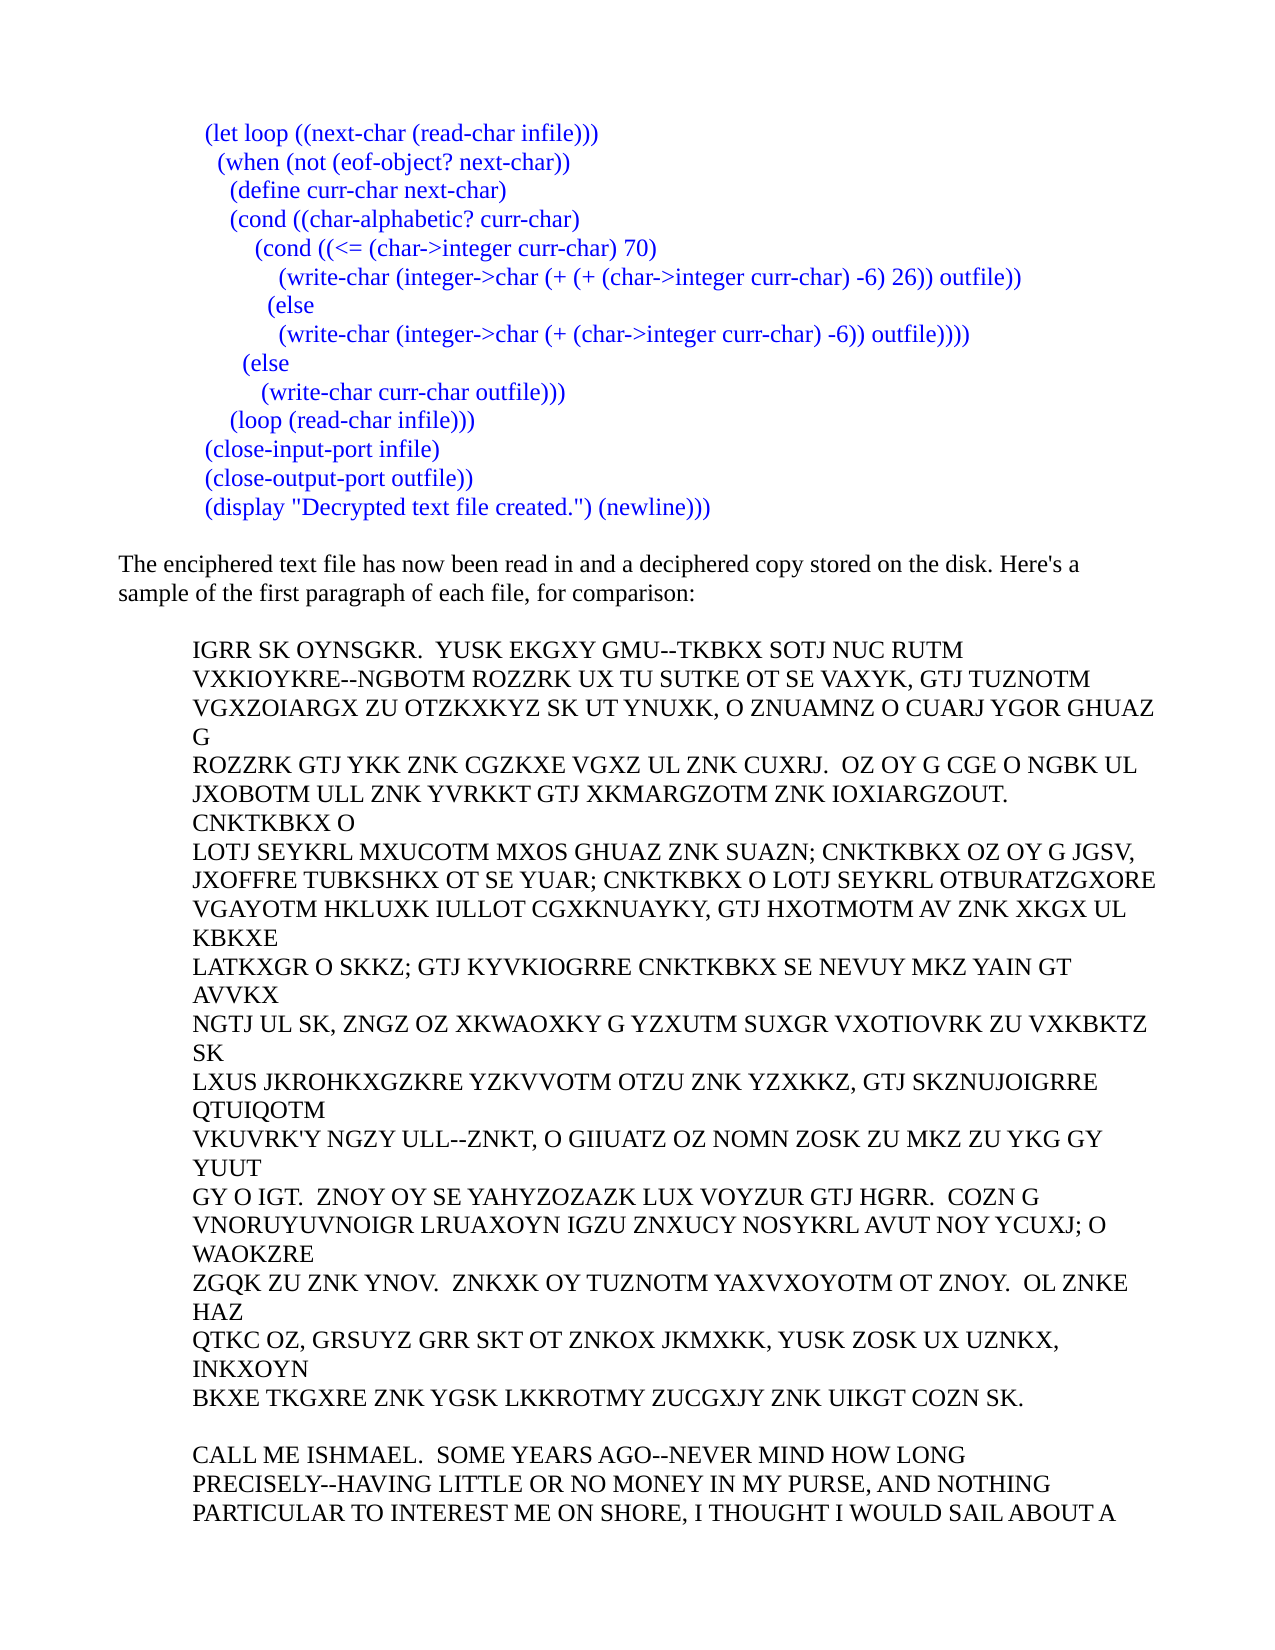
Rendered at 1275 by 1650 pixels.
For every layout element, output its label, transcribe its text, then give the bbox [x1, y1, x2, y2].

text VGAYOTM HKLUXK IULLOT CGXKNUAYKY, GTJ HXOTMOTM AV ZNK XKGX UL KBKXE [192, 894, 1157, 952]
text (when (not (eof-object? next-char)) [118, 147, 1157, 176]
text (cond ((char-alphabetic? curr-char) [118, 204, 1157, 233]
text QTKC OZ, GRSUYZ GRR SKT OT ZNKOX JKMXKK, YUSK ZOSK UX UZNKX, INKXOYN [192, 1326, 1157, 1383]
text LXUS JKROHKXGZKRE YZKVVOTM OTZU ZNK YZXKKZ, GTJ SKZNUJOIGRRE QTUIQOTM [192, 1067, 1157, 1124]
text BKXE TKGXRE ZNK YGSK LKKROTMY ZUCGXJY ZNK UIKGT COZN SK. [192, 1383, 1157, 1412]
text LATKXGR O SKKZ; GTJ KYVKIOGRRE CNKTKBKX SE NEVUY MKZ YAIN GT AVVKX [192, 952, 1157, 1009]
text IGRR SK OYNSGKR. YUSK EKGXY GMU--TKBKX SOTJ NUC RUTM [192, 636, 1157, 664]
text (close-output-port outfile)) [118, 463, 1157, 492]
text (else [118, 291, 1157, 319]
text ROZZRK GTJ YKK ZNK CGZKXE VGXZ UL ZNK CUXRJ. OZ OY G CGE O NGBK UL [192, 751, 1157, 779]
text The enciphered text file has now been read in and a deciphered copy stored on the disk. Here's a sample of the first paragraph of each file, for comparison: [118, 549, 1157, 607]
text VGXZOIARGX ZU OTZKXKYZ SK UT YNUXK, O ZNUAMNZ O CUARJ YGOR GHUAZ G [192, 693, 1157, 751]
text (define curr-char next-char) [118, 176, 1157, 204]
text (else [118, 348, 1157, 377]
text JXOBOTM ULL ZNK YVRKKT GTJ XKMARGZOTM ZNK IOXIARGZOUT. CNKTKBKX O [192, 779, 1157, 837]
text (write-char (integer->char (+ (char->integer curr-char) -6)) outfile)))) [118, 319, 1157, 348]
text VKUVRK'Y NGZY ULL--ZNKT, O GIIUATZ OZ NOMN ZOSK ZU MKZ ZU YKG GY YUUT [192, 1124, 1157, 1182]
text PARTICULAR TO INTEREST ME ON SHORE, I THOUGHT I WOULD SAIL ABOUT A [192, 1498, 1157, 1527]
text NGTJ UL SK, ZNGZ OZ XKWAOXKY G YZXUTM SUXGR VXOTIOVRK ZU VXKBKTZ SK [192, 1009, 1157, 1067]
text (write-char curr-char outfile))) [118, 377, 1157, 406]
text LOTJ SEYKRL MXUCOTM MXOS GHUAZ ZNK SUAZN; CNKTKBKX OZ OY G JGSV, [192, 837, 1157, 866]
text VNORUYUVNOIGR LRUAXOYN IGZU ZNXUCY NOSYKRL AVUT NOY YCUXJ; O WAOKZRE [192, 1211, 1157, 1268]
text (loop (read-char infile))) [118, 406, 1157, 434]
text VXKIOYKRE--NGBOTM ROZZRK UX TU SUTKE OT SE VAXYK, GTJ TUZNOTM [192, 664, 1157, 693]
text (close-input-port infile) [118, 434, 1157, 463]
text JXOFFRE TUBKSHKX OT SE YUAR; CNKTKBKX O LOTJ SEYKRL OTBURATZGXORE [192, 866, 1157, 894]
text GY O IGT. ZNOY OY SE YAHYZOZAZK LUX VOYZUR GTJ HGRR. COZN G [192, 1182, 1157, 1211]
text (write-char (integer->char (+ (+ (char->integer curr-char) -6) 26)) outfile)) [118, 262, 1157, 291]
text (cond ((<= (char->integer curr-char) 70) [118, 233, 1157, 262]
text ZGQK ZU ZNK YNOV. ZNKXK OY TUZNOTM YAXVXOYOTM OT ZNOY. OL ZNKE HAZ [192, 1268, 1157, 1326]
text (let loop ((next-char (read-char infile))) [118, 118, 1157, 147]
text PRECISELY--HAVING LITTLE OR NO MONEY IN MY PURSE, AND NOTHING [192, 1469, 1157, 1498]
text CALL ME ISHMAEL. SOME YEARS AGO--NEVER MIND HOW LONG [192, 1441, 1157, 1469]
text (display "Decrypted text file created.") (newline))) [118, 492, 1157, 521]
